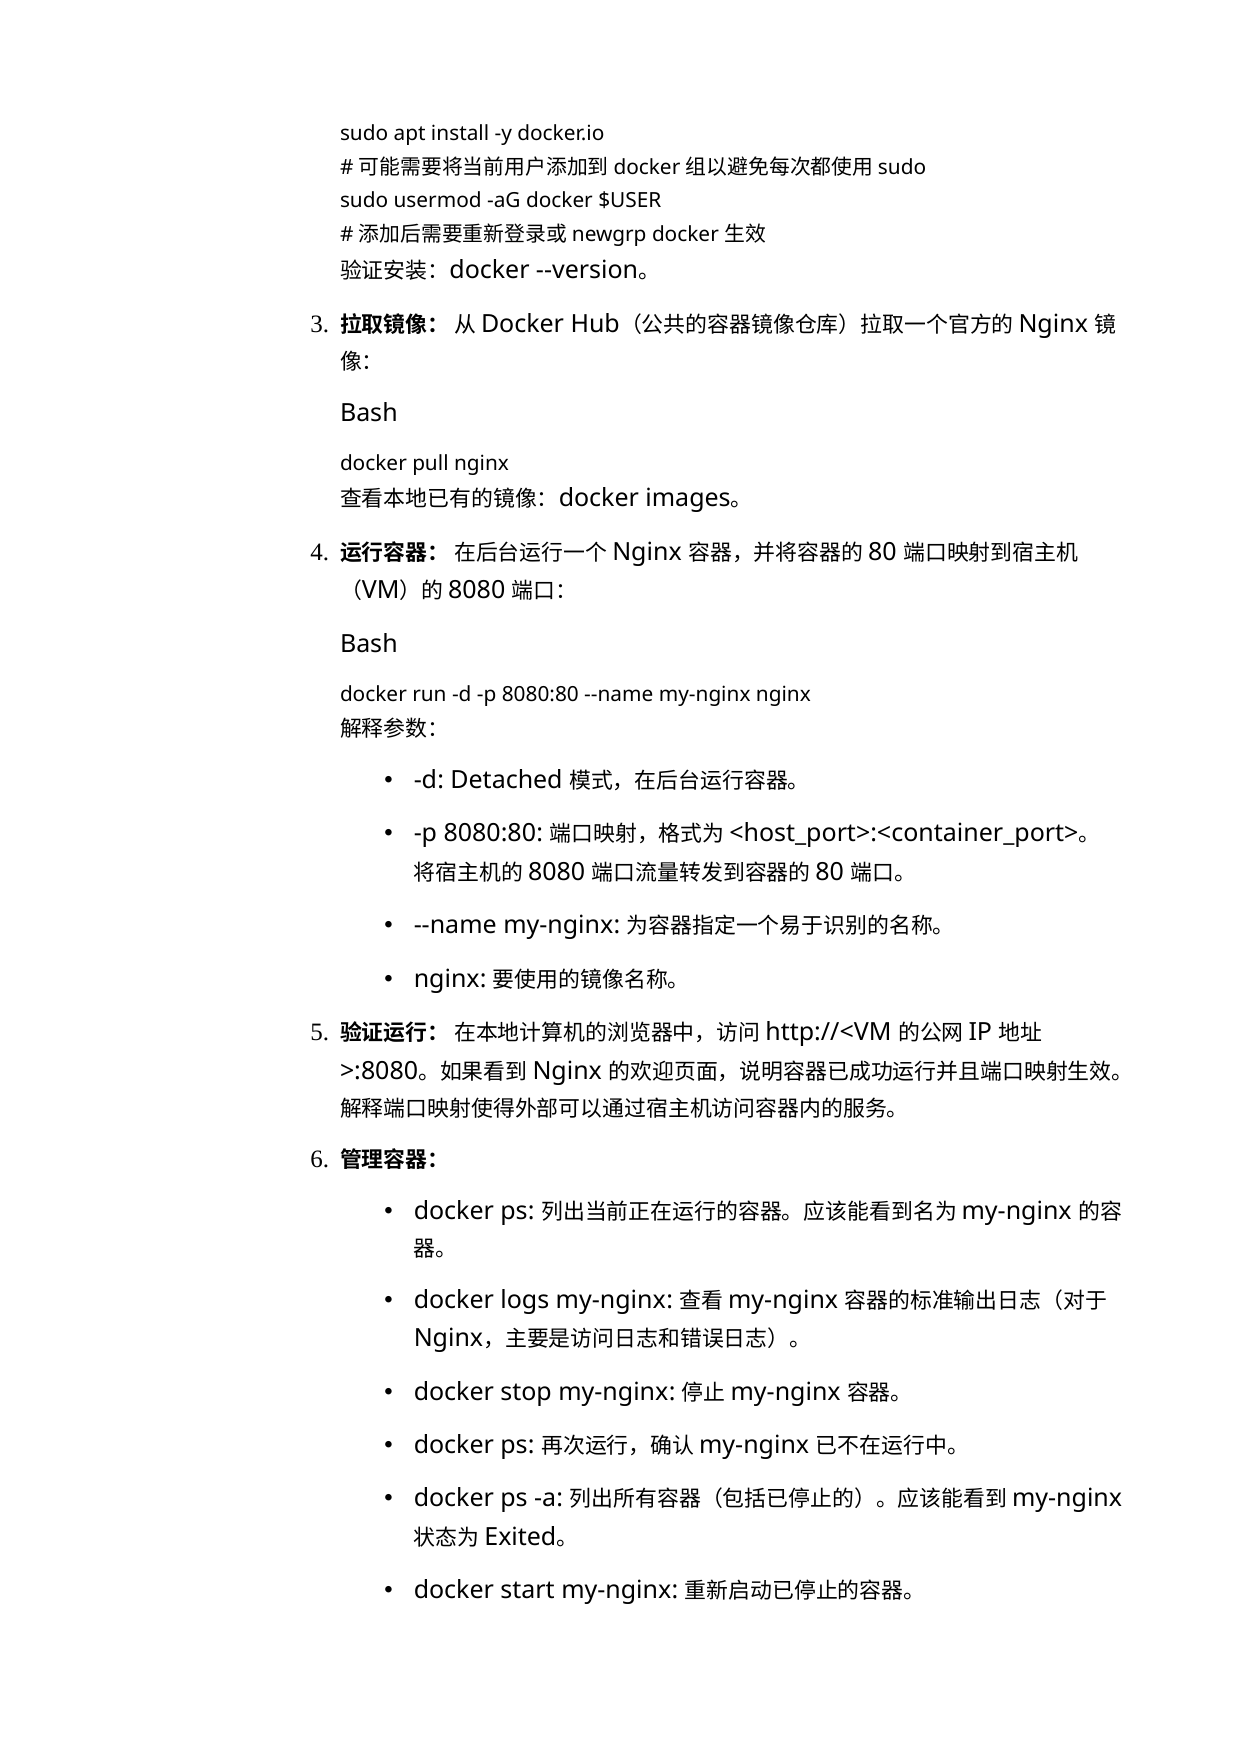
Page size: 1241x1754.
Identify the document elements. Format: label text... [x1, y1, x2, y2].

list sudo usermod -aG docker $USER [310, 185, 1122, 213]
list docker ps: 再次运行，确认 my-nginx 已不在运行中。 [384, 1427, 1122, 1461]
list # 添加后需要重新登录或 newgrp docker 生效 [310, 217, 1122, 248]
list -d: Detached 模式，在后台运行容器。 [384, 762, 1122, 796]
list docker logs my-nginx: 查看 my-nginx 容器的标准输出日志（对于 Nginx，主要是访问日志和错误日志）。 [384, 1281, 1122, 1354]
list --name my-nginx: 为容器指定一个易于识别的名称。 [384, 907, 1122, 941]
list 验证安装：docker --version。 [310, 252, 1122, 286]
list docker ps: 列出当前正在运行的容器。应该能看到名为 my-nginx 的容器。 [384, 1192, 1122, 1262]
list sudo apt install -y docker.io [310, 118, 1122, 147]
list 管理容器： [310, 1142, 1122, 1173]
list docker ps -a: 列出所有容器（包括已停止的）。应该能看到 my-nginx 状态为 Exited。 [384, 1480, 1122, 1553]
list 拉取镜像： 从 Docker Hub（公共的容器镜像仓库）拉取一个官方的 Nginx 镜像： [310, 305, 1122, 375]
list 解释参数： [310, 711, 1122, 743]
list docker run -d -p 8080:80 --name my-nginx nginx [310, 679, 1122, 707]
list docker pull nginx [310, 448, 1122, 476]
list 运行容器： 在后台运行一个 Nginx 容器，并将容器的 80 端口映射到宿主机（VM）的 8080 端口： [310, 533, 1122, 606]
list Bash [310, 394, 1122, 428]
list 查看本地已有的镜像：docker images。 [310, 480, 1122, 514]
list nginx: 要使用的镜像名称。 [384, 961, 1122, 994]
list # 可能需要将当前用户添加到 docker 组以避免每次都使用 sudo [310, 151, 1122, 181]
list docker stop my-nginx: 停止 my-nginx 容器。 [384, 1373, 1122, 1407]
list 验证运行： 在本地计算机的浏览器中，访问 http://<VM 的公网 IP 地址>:8080。如果看到 Nginx 的欢迎页面，说明容器已成功运行并且端口映射生效。解释端口映射使得外部可以通过宿主机访问容器内的服务。 [310, 1014, 1122, 1123]
list docker start my-nginx: 重新启动已停止的容器。 [384, 1572, 1122, 1606]
list Bash [310, 625, 1122, 659]
list -p 8080:80: 端口映射，格式为 <host_port>:<container_port>。将宿主机的 8080 端口流量转发到容器的 80 端口。 [384, 815, 1122, 888]
